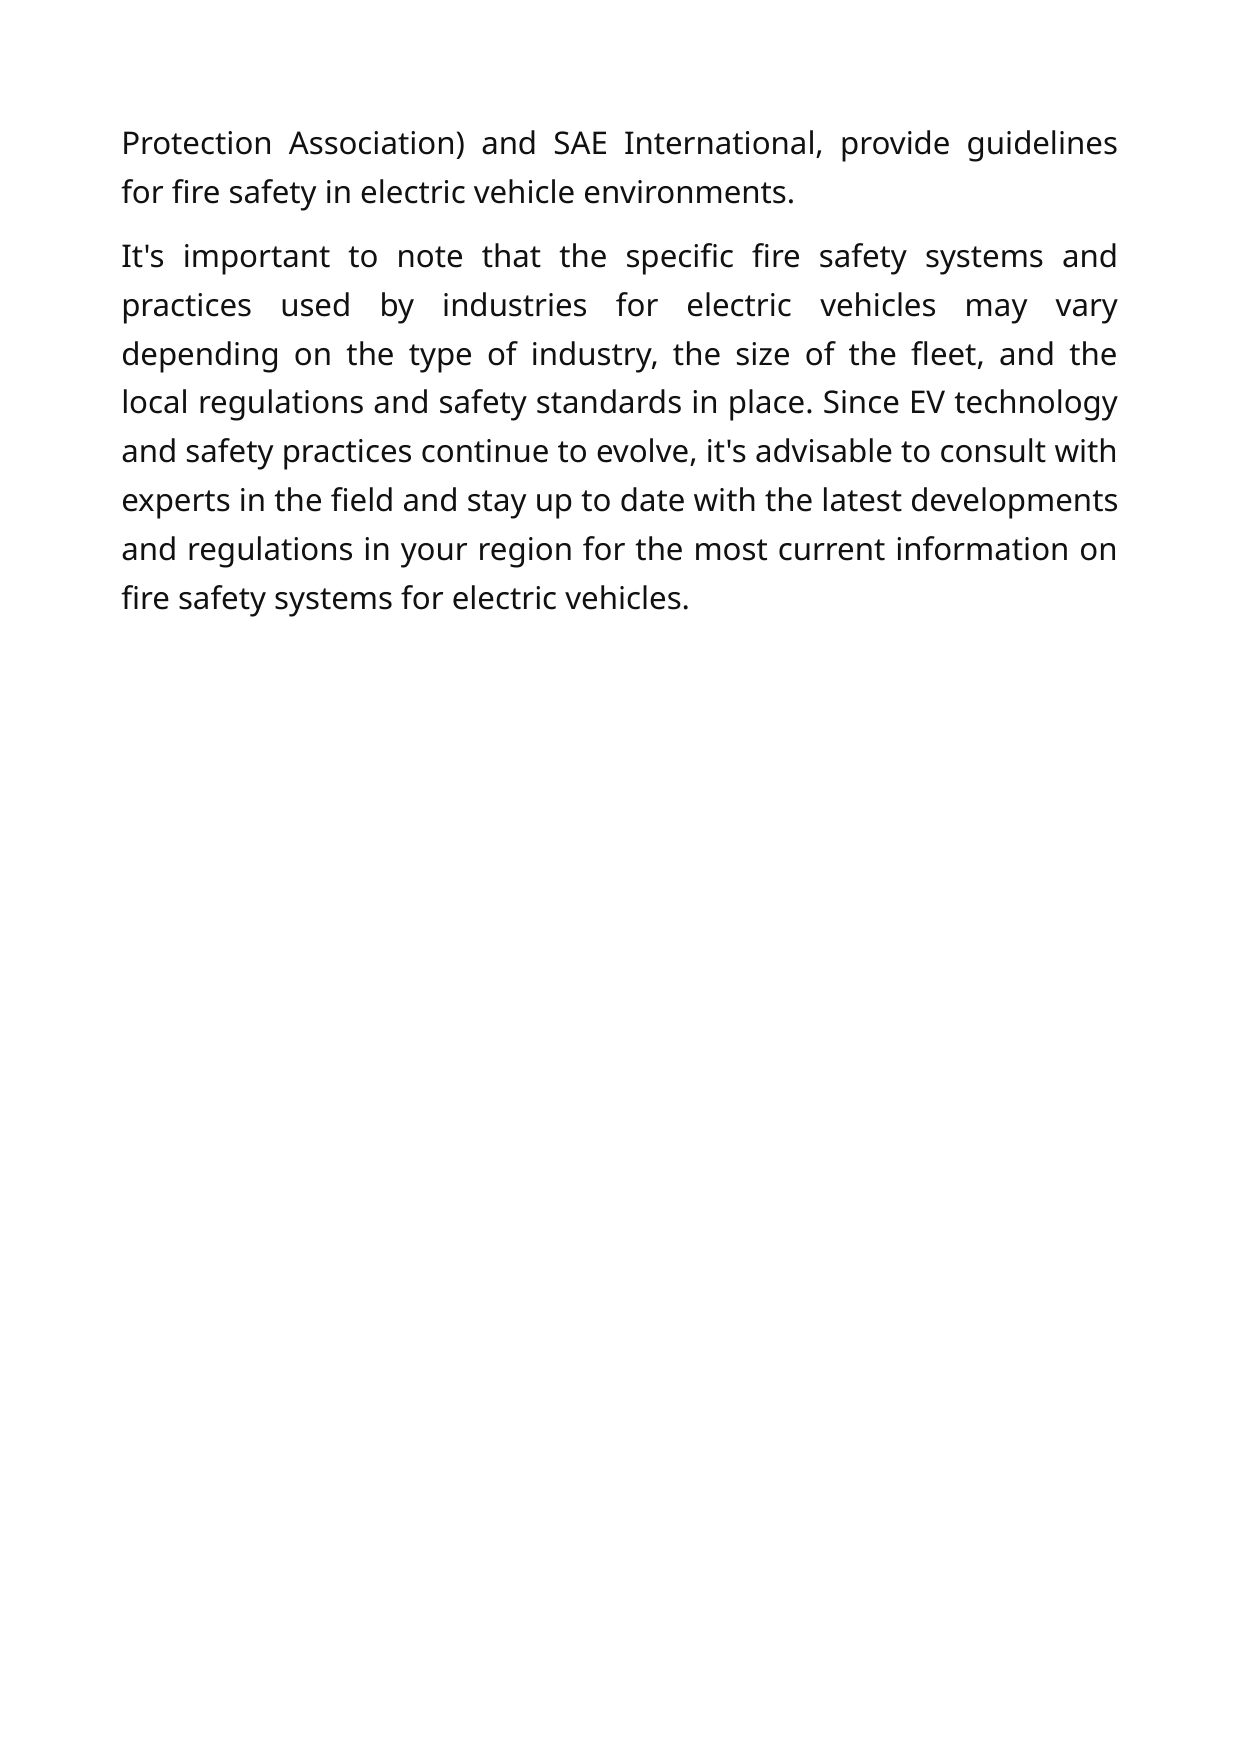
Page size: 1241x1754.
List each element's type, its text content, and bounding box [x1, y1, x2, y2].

text Protection Association) and SAE International, provide guidelines for fire safety in electric vehicle environments. [121, 121, 1119, 213]
text It's important to note that the specific fire safety systems and practices used by industries for electric vehicles may vary depending on the type of industry, the size of the fleet, and the local regulations and safety standards in place. Since EV technology and safety practices continue to evolve, it's advisable to consult with experts in the field and stay up to date with the latest developments and regulations in your region for the most current information on fire safety systems for electric vehicles. [121, 233, 1119, 619]
